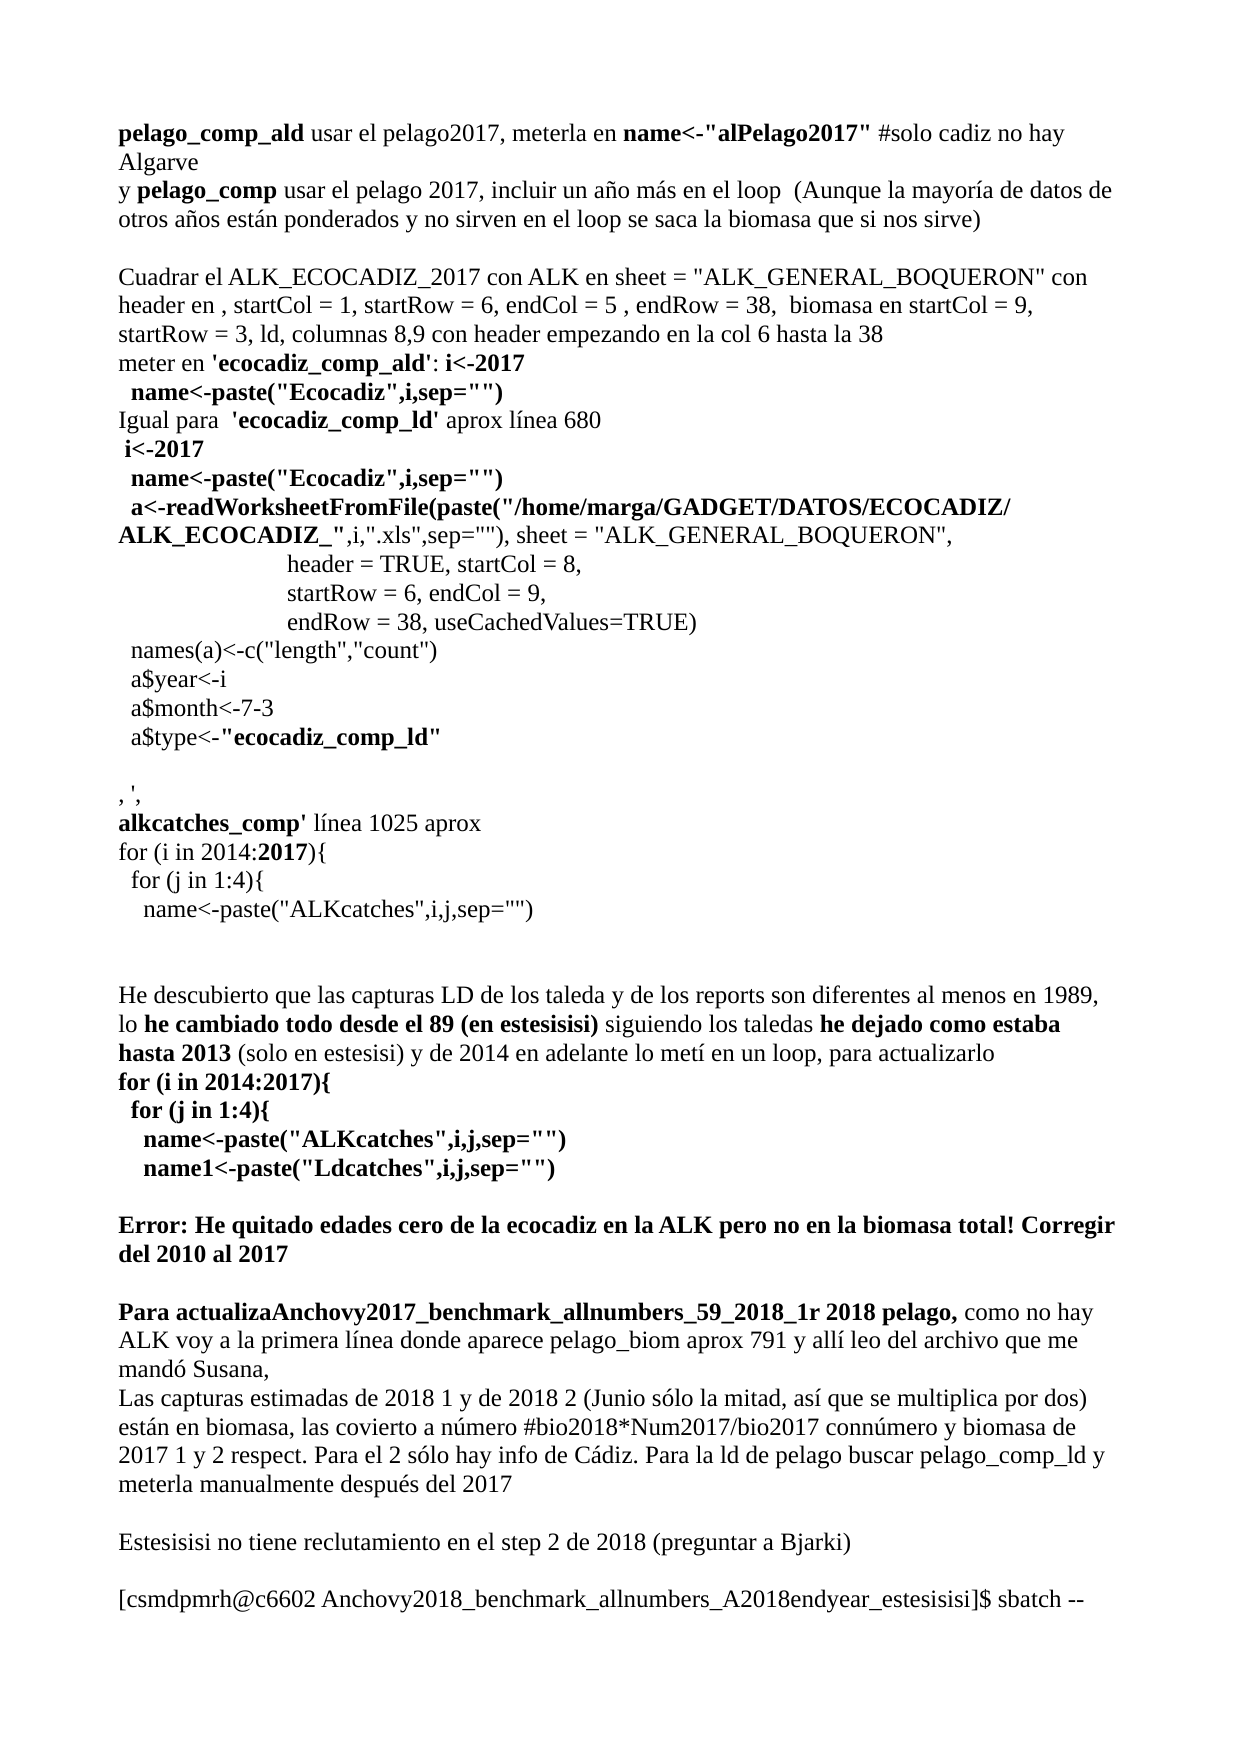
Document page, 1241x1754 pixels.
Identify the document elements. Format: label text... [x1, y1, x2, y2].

text for (j in 1:4){ [118, 1096, 1122, 1124]
text , ', [118, 779, 1122, 808]
text alkcatches_comp' línea 1025 aprox [118, 808, 1122, 837]
text pelago_comp_ald usar el pelago2017, meterla en name<-"alPelago2017" #solo cadiz no hay Algarve [118, 118, 1122, 176]
text startRow = 6, endCol = 9, [118, 578, 1122, 607]
text name<-paste("ALKcatches",i,j,sep="") [118, 1124, 1122, 1153]
text a$year<-i [118, 664, 1122, 693]
text i<-2017 [118, 434, 1122, 463]
text Para actualizaAnchovy2017_benchmark_allnumbers_59_2018_1r 2018 pelago, como no hay ALK voy a la primera línea donde aparece pelago_biom aprox 791 y allí leo del archivo que me mandó Susana, [118, 1297, 1122, 1383]
text meter en 'ecocadiz_comp_ald': i<-2017 [118, 348, 1122, 377]
text name<-paste("Ecocadiz",i,sep="") [118, 463, 1122, 492]
text name1<-paste("Ldcatches",i,j,sep="") [118, 1153, 1122, 1182]
text for (i in 2014:2017){ [118, 837, 1122, 866]
text Cuadrar el ALK_ECOCADIZ_2017 con ALK en sheet = "ALK_GENERAL_BOQUERON" con header en , startCol = 1, startRow = 6, endCol = 5 , endRow = 38, biomasa en startCol = 9, startRow = 3, ld, columnas 8,9 con header empezando en la col 6 hasta la 38 [118, 262, 1122, 348]
text names(a)<-c("length","count") [118, 636, 1122, 664]
text Error: He quitado edades cero de la ecocadiz en la ALK pero no en la biomasa total! Corregir del 2010 al 2017 [118, 1211, 1122, 1268]
text y pelago_comp usar el pelago 2017, incluir un año más en el loop (Aunque la mayoría de datos de otros años están ponderados y no sirven en el loop se saca la biomasa que si nos sirve) [118, 176, 1122, 233]
text Igual para 'ecocadiz_comp_ld' aprox línea 680 [118, 406, 1122, 434]
text endRow = 38, useCachedValues=TRUE) [118, 607, 1122, 636]
text a<-readWorksheetFromFile(paste("/home/marga/GADGET/DATOS/ECOCADIZ/ALK_ECOCADIZ_",i,".xls",sep=""), sheet = "ALK_GENERAL_BOQUERON", [118, 492, 1122, 549]
text Estesisisi no tiene reclutamiento en el step 2 de 2018 (preguntar a Bjarki) [118, 1527, 1122, 1556]
text for (j in 1:4){ [118, 866, 1122, 894]
text a$month<-7-3 [118, 693, 1122, 722]
text name<-paste("Ecocadiz",i,sep="") [118, 377, 1122, 406]
text name<-paste("ALKcatches",i,j,sep="") [118, 894, 1122, 923]
text a$type<-"ecocadiz_comp_ld" [118, 722, 1122, 751]
text header = TRUE, startCol = 8, [118, 549, 1122, 578]
text Las capturas estimadas de 2018 1 y de 2018 2 (Junio sólo la mitad, así que se multiplica por dos) están en biomasa, las covierto a número #bio2018*Num2017/bio2017 connúmero y biomasa de 2017 1 y 2 respect. Para el 2 sólo hay info de Cádiz. Para la ld de pelago buscar pelago_comp_ld y meterla manualmente después del 2017 [118, 1383, 1122, 1498]
text [csmdpmrh@c6602 Anchovy2018_benchmark_allnumbers_A2018endyear_estesisisi]$ sbatch [118, 1584, 1122, 1613]
text He descubierto que las capturas LD de los taleda y de los reports son diferentes al menos en 1989, lo he cambiado todo desde el 89 (en estesisisi) siguiendo los taledas he dejado como estaba hasta 2013 (solo en estesisi) y de 2014 en adelante lo metí en un loop, para actualizarlo [118, 981, 1122, 1067]
text for (i in 2014:2017){ [118, 1067, 1122, 1096]
